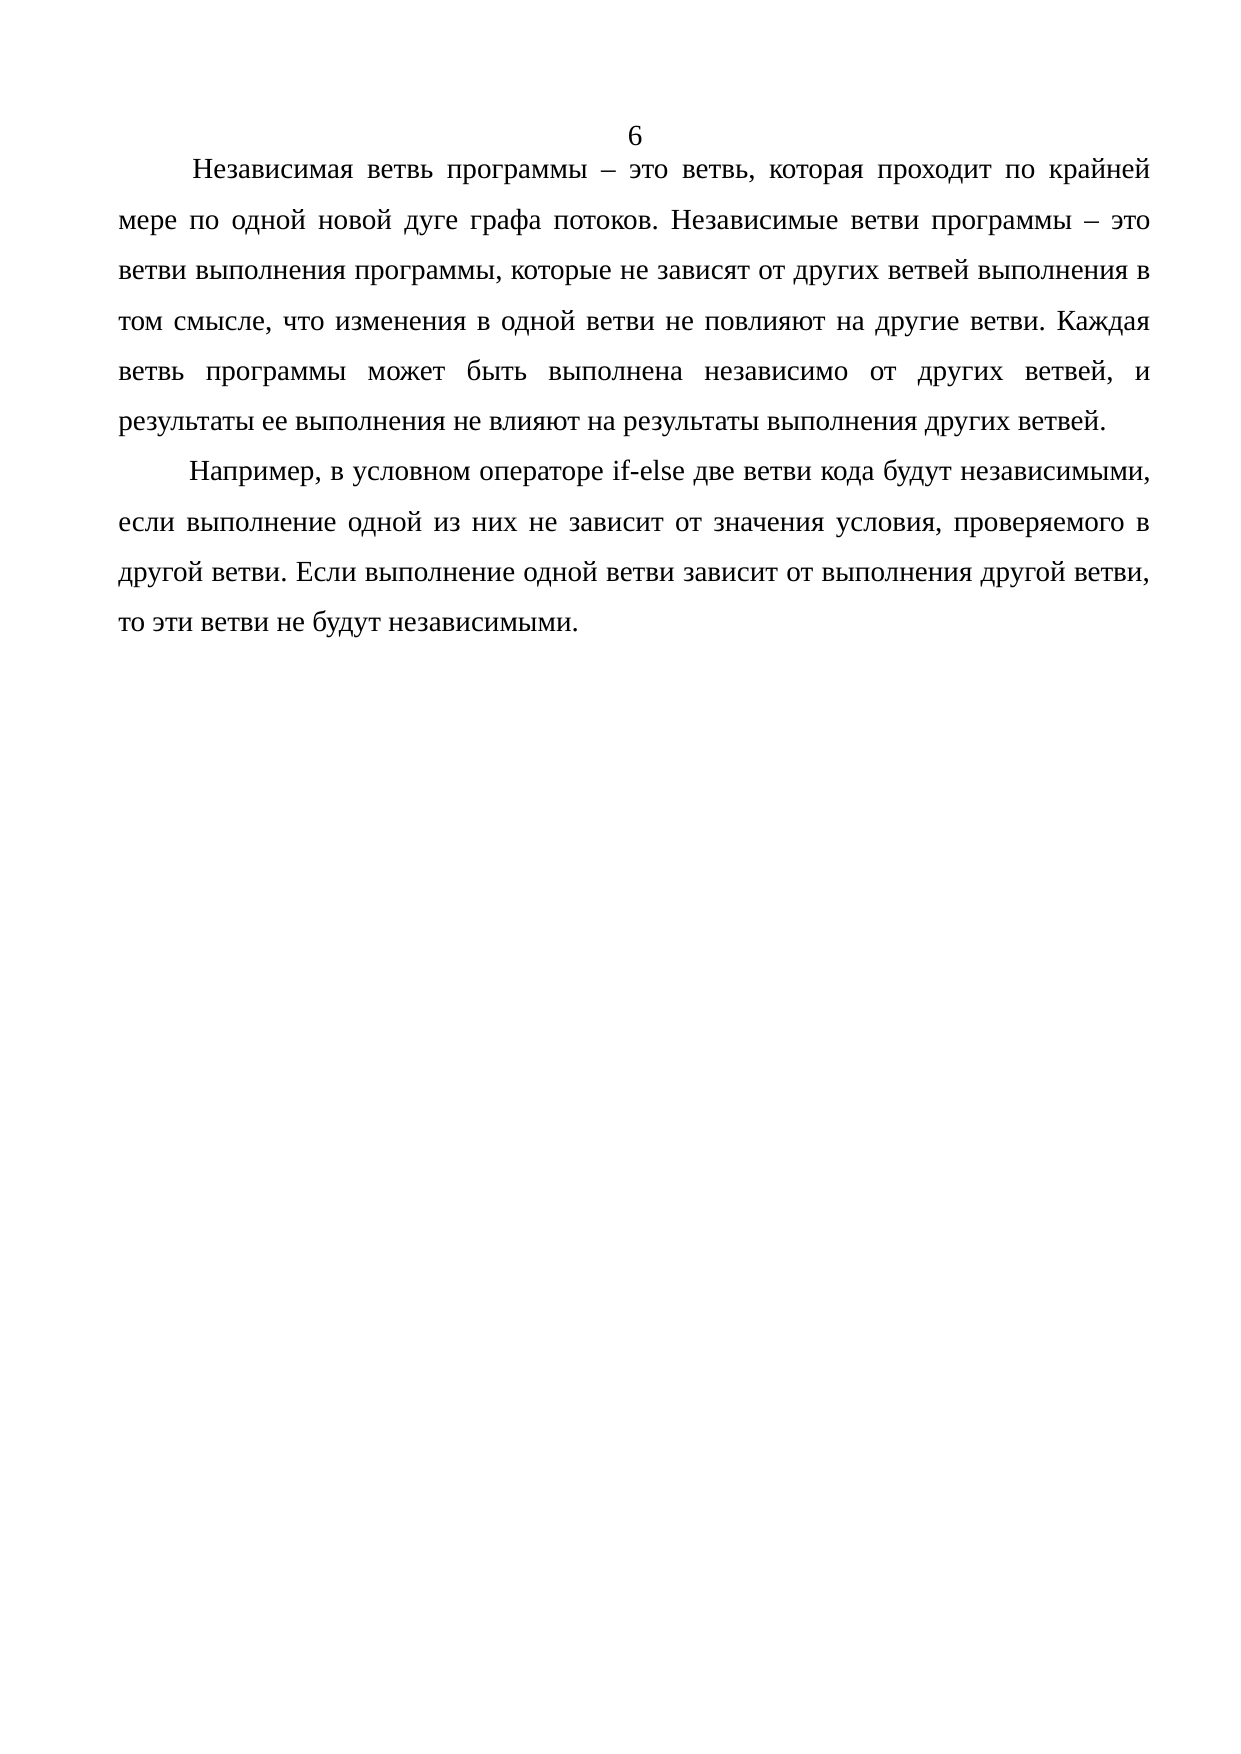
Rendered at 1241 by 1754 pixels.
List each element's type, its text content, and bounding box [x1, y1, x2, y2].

text Независимая ветвь программы – это ветвь, которая проходит по крайней мере по одной новой дуге графа потоков. Независимые ветви программы – это ветви выполнения программы, которые не зависят от других ветвей выполнения в том смысле, что изменения в одной ветви не повлияют на другие ветви. Каждая ветвь программы может быть выполнена независимо от других ветвей, и результаты ее выполнения не влияют на результаты выполнения других ветвей. [118, 152, 1152, 437]
text Например, в условном операторе if-else две ветви кода будут независимыми, если выполнение одной из них не зависит от значения условия, проверяемого в другой ветви. Если выполнение одной ветви зависит от выполнения другой ветви, то эти ветви не будут независимыми. [118, 453, 1152, 638]
